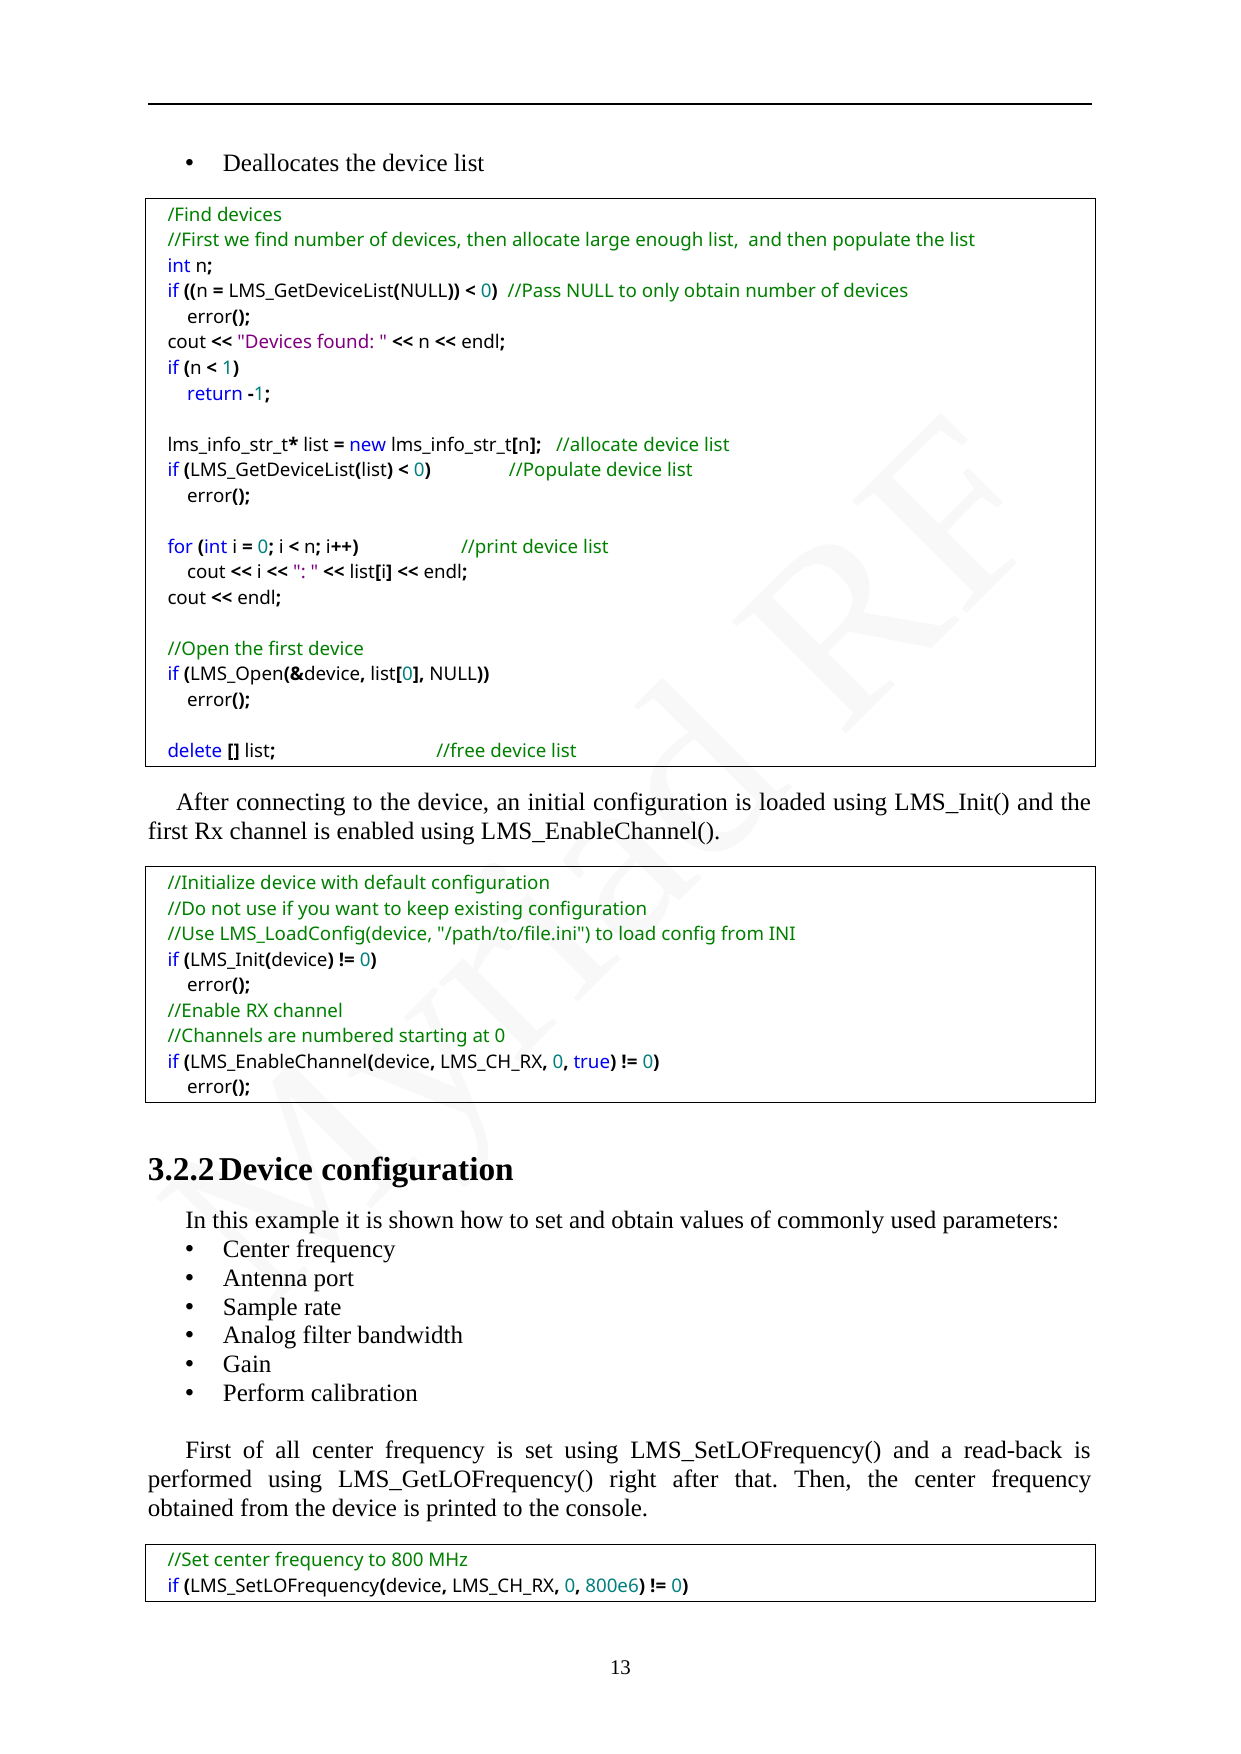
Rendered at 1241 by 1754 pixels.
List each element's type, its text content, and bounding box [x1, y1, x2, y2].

text [837, 661, 1092, 686]
text if ((n = LMS_GetDeviceList(NULL)) < 0) //Pass NULL to only obtain number of devices [148, 278, 1092, 303]
text [614, 867, 664, 895]
text if (LMS_EnableChannel(device, LMS_CH_RX, 0, true) != 0) [380, 1048, 448, 1071]
text if (LMS_Init(device) != 0) [148, 946, 478, 972]
text if (LMS_EnableChannel(device, LMS_CH_RX, 0, true) != 0) [148, 1048, 304, 1071]
text In this example it is shown how to set and obtain values of commonly used parameters: [214, 1206, 310, 1234]
text In this example it is shown how to set and obtain values of commonly used parameters: [148, 1206, 221, 1234]
text if (LMS_EnableChannel(device, LMS_CH_RX, 0, true) != 0) [452, 1048, 1092, 1071]
text cout << i << ": " << list[i] << endl; [148, 558, 795, 584]
text //Initialize device with default configuration [146, 867, 619, 895]
subtitle Device configuration [464, 1149, 1092, 1188]
text if (n < 1) [148, 354, 1092, 380]
subtitle Device configuration [378, 1149, 477, 1188]
text //Channels are numbered starting at 0 [148, 1023, 438, 1048]
text if (LMS_SetLOFrequency(device, LMS_CH_RX, 0, 800e6) != 0) [146, 1569, 1095, 1601]
text After connecting to the device, an initial configuration is loaded using LMS_Init() and the first Rx channel is enabled using LMS_EnableChannel(). [738, 787, 1092, 845]
text //Do not use if you want to keep existing configuration [530, 895, 603, 921]
text First of all center frequency is set using LMS_SetLOFrequency() and a read-back is performed using LMS_GetLOFrequency() right after that. Then, the center frequency obtained from the device is printed to the console. [148, 1436, 1092, 1522]
text [786, 565, 846, 584]
text //Channels are numbered starting at 0 [441, 1023, 521, 1048]
text //First we find number of devices, then allocate large enough list, and then populate the list [148, 227, 1092, 252]
text [914, 431, 1092, 456]
text [461, 1071, 1095, 1102]
text error(); [148, 972, 473, 997]
text [899, 482, 973, 507]
text cout << "Devices found: " << n << endl; [148, 329, 1092, 354]
text [972, 584, 1092, 609]
text lms_info_str_t* list = new lms_info_str_t[n]; //allocate device list [148, 431, 921, 456]
text [581, 946, 1092, 972]
text [720, 734, 1095, 766]
text [505, 997, 1092, 1023]
list Deallocates the device list [148, 148, 1092, 176]
text //Use LMS_LoadConfig(device, "/path/to/file.ini") to load config from INI [148, 921, 549, 946]
text cout << endl; [148, 584, 768, 609]
text //Set center frequency to 800 MHz [146, 1545, 1095, 1569]
text [893, 456, 1092, 482]
text [858, 558, 964, 584]
text if (LMS_EnableChannel(device, LMS_CH_RX, 0, true) != 0) [298, 1048, 372, 1071]
text [984, 482, 1092, 507]
text int n; [148, 252, 1092, 278]
list Center frequency [148, 1234, 250, 1263]
text delete [] list; //free device list [146, 734, 684, 766]
text [584, 972, 1092, 997]
list Analog filter bandwidth [148, 1321, 1092, 1349]
text if (LMS_Open(&device, list[0], NULL)) [148, 661, 825, 686]
text for (int i = 0; i < n; i++) //print device list [148, 533, 938, 558]
text if (LMS_GetDeviceList(list) < 0) //Populate device list [148, 456, 896, 482]
text [773, 584, 852, 609]
text [672, 867, 1095, 895]
list Antenna port [271, 1263, 1092, 1292]
text After connecting to the device, an initial configuration is loaded using LMS_Init() and the first Rx channel is enabled using LMS_EnableChannel(). [148, 787, 689, 845]
text error(); [148, 482, 887, 507]
text //Do not use if you want to keep existing configuration [148, 895, 524, 921]
text //Do not use if you want to keep existing configuration [662, 895, 1092, 921]
list Gain [148, 1349, 1092, 1378]
text [669, 740, 720, 766]
text [862, 686, 881, 695]
text [672, 686, 851, 712]
text return -1; [148, 380, 1092, 405]
text error(); [148, 303, 1092, 329]
list Perform calibration [148, 1378, 1092, 1407]
text [869, 686, 1092, 712]
text //Do not use if you want to keep existing configuration [614, 895, 662, 919]
text [432, 997, 499, 1023]
text //Open the first device [148, 635, 800, 661]
text error(); [146, 1071, 281, 1102]
text [866, 584, 973, 609]
text //Use LMS_LoadConfig(device, "/path/to/file.ini") to load config from INI [556, 921, 1092, 946]
text [950, 533, 1092, 558]
subtitle Device configuration [309, 1149, 379, 1188]
text //Enable RX channel [148, 997, 427, 1023]
text //Channels are numbered starting at 0 [533, 1023, 1092, 1048]
text [829, 635, 1092, 661]
text [972, 497, 995, 507]
list Center frequency [242, 1234, 1092, 1263]
text After connecting to the device, an initial configuration is loaded using LMS_Init() and the first Rx channel is enabled using LMS_EnableChannel(). [670, 787, 756, 832]
list Antenna port [148, 1263, 276, 1292]
text /Find devices [146, 199, 1095, 227]
subtitle Device configuration [148, 1149, 308, 1188]
text [997, 558, 1092, 584]
text error(); [148, 686, 666, 712]
text [300, 1071, 434, 1102]
text [480, 972, 585, 997]
text In this example it is shown how to set and obtain values of commonly used parameters: [329, 1206, 1092, 1234]
text [420, 1071, 454, 1086]
list Sample rate [148, 1292, 1092, 1321]
text [479, 946, 575, 972]
